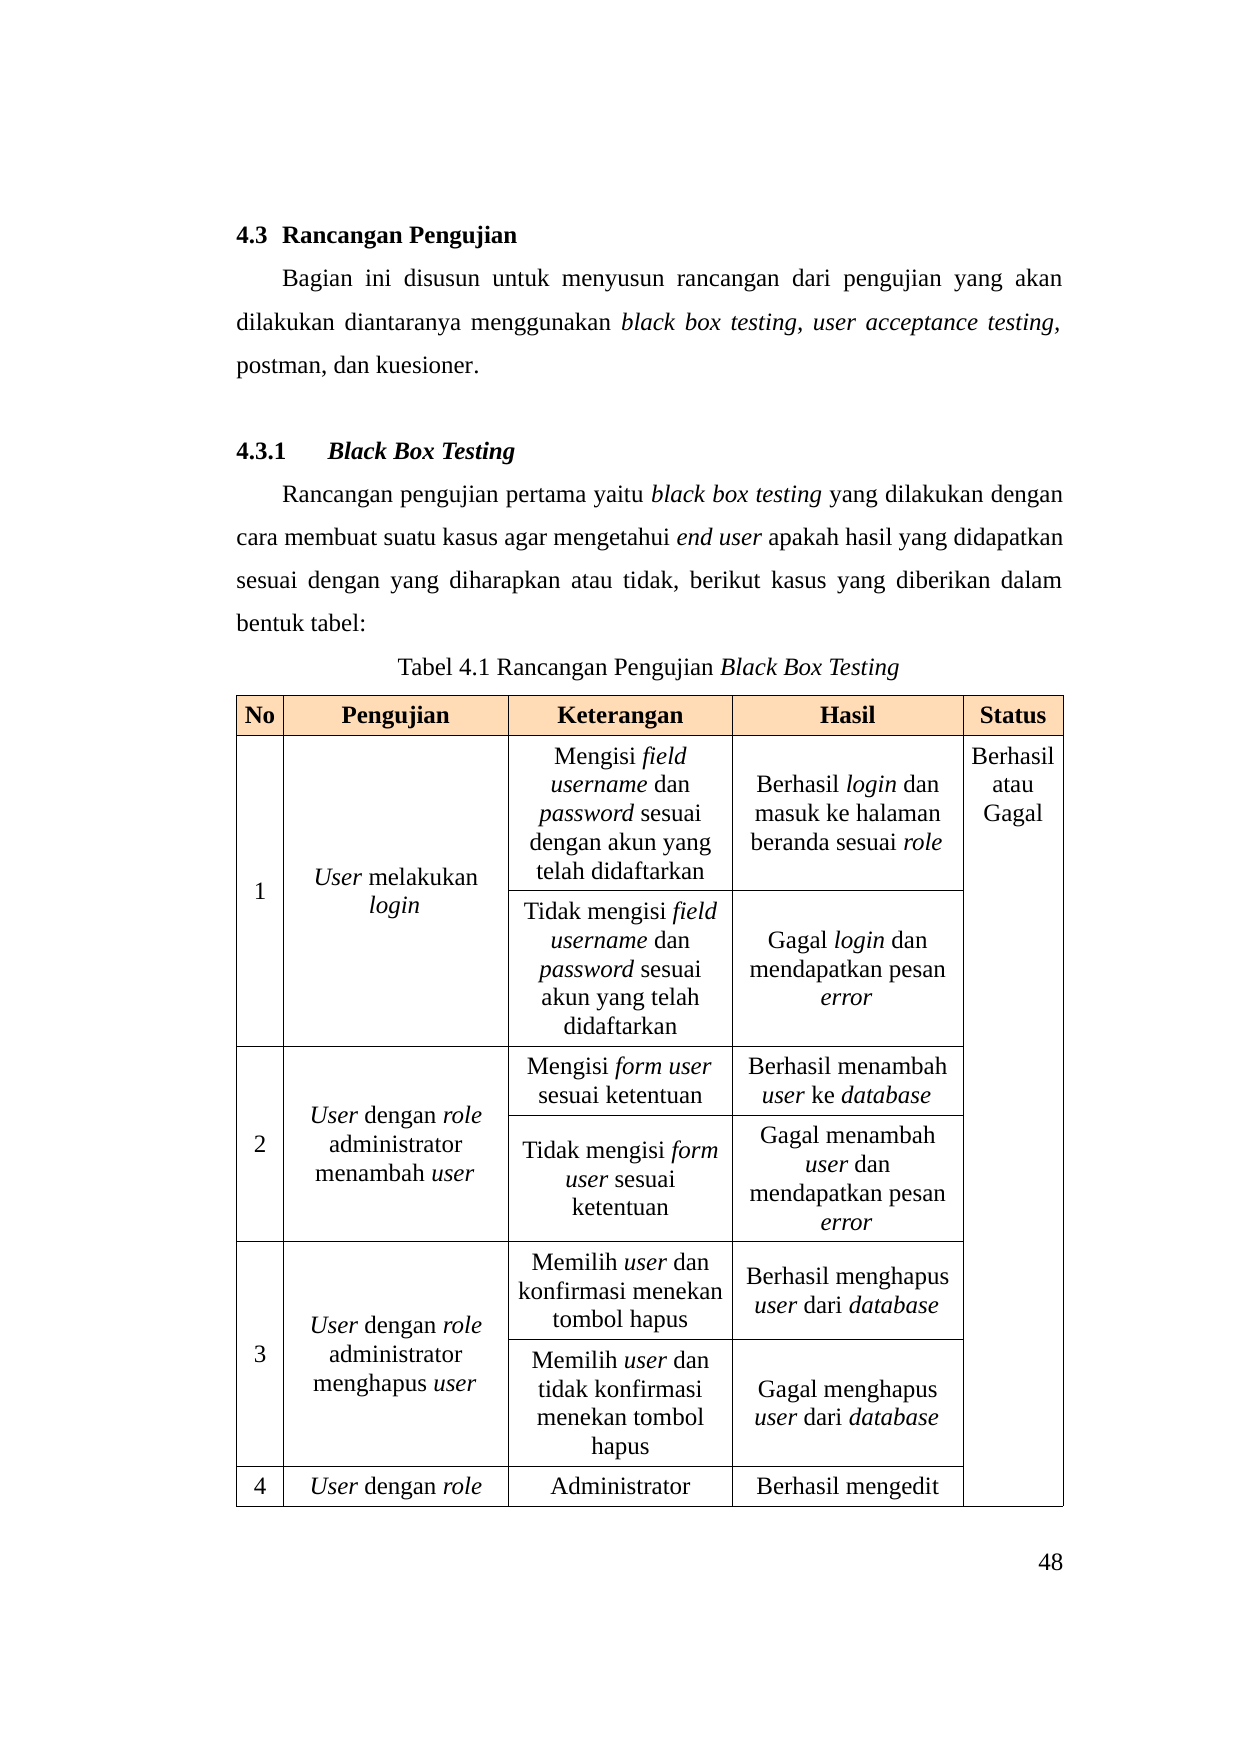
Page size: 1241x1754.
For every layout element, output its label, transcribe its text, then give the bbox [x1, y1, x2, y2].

table_cell Berhasil menghapus user dari database [733, 1242, 963, 1339]
table_cell Administrator [509, 1467, 732, 1506]
subtitle 4.3 Rancangan Pengujian [236, 220, 1063, 249]
table_cell Gagal menghapus user dari database [733, 1340, 963, 1466]
table_cell User dengan role administrator menghapus user [284, 1242, 508, 1466]
table_cell Mengisi field username dan password sesuai dengan akun yang telah didaftarkan [509, 736, 732, 890]
table_header No [237, 696, 283, 735]
text Tabel 4.1 Rancangan Pengujian Black Box Testing [236, 652, 1063, 680]
table_cell User dengan role [284, 1467, 508, 1506]
table_cell 4 [237, 1467, 283, 1506]
table_header Status [964, 696, 1063, 735]
table_cell Tidak mengisi field username dan password sesuai akun yang telah didaftarkan [509, 891, 732, 1046]
table_cell Berhasil atau Gagal [964, 736, 1063, 1506]
table_cell 1 [237, 736, 283, 1046]
table_cell User dengan role administrator menambah user [284, 1047, 508, 1241]
table_cell Gagal menambah user dan mendapatkan pesan error [733, 1116, 963, 1241]
table_cell Berhasil mengedit [733, 1467, 963, 1506]
table_cell Berhasil login dan masuk ke halaman beranda sesuai role [733, 736, 963, 890]
table_cell Tidak mengisi form user sesuai ketentuan [509, 1116, 732, 1241]
table_cell Memilih user dan konfirmasi menekan tombol hapus [509, 1242, 732, 1339]
table_cell 2 [237, 1047, 283, 1241]
subtitle 4.3.1 Black Box Testing [236, 436, 1063, 465]
text Rancangan pengujian pertama yaitu black box testing yang dilakukan dengan cara membuat suatu kasus agar mengetahui end user apakah hasil yang didapatkan sesuai dengan yang diharapkan atau tidak, berikut kasus yang diberikan dalam bentuk tabel: [236, 479, 1063, 637]
table_cell Berhasil menambah user ke database [733, 1047, 963, 1115]
table_header Keterangan [509, 696, 732, 735]
table_cell Memilih user dan tidak konfirmasi menekan tombol hapus [509, 1340, 732, 1466]
table_header Pengujian [284, 696, 508, 735]
text Bagian ini disusun untuk menyusun rancangan dari pengujian yang akan dilakukan diantaranya menggunakan black box testing, user acceptance testing, postman, dan kuesioner. [236, 263, 1063, 378]
table_header Hasil [733, 696, 963, 735]
table_cell 3 [237, 1242, 283, 1466]
table_cell User melakukan login [284, 736, 508, 1046]
table_cell Gagal login dan mendapatkan pesan error [733, 891, 963, 1046]
table_cell Mengisi form user sesuai ketentuan [509, 1047, 732, 1115]
